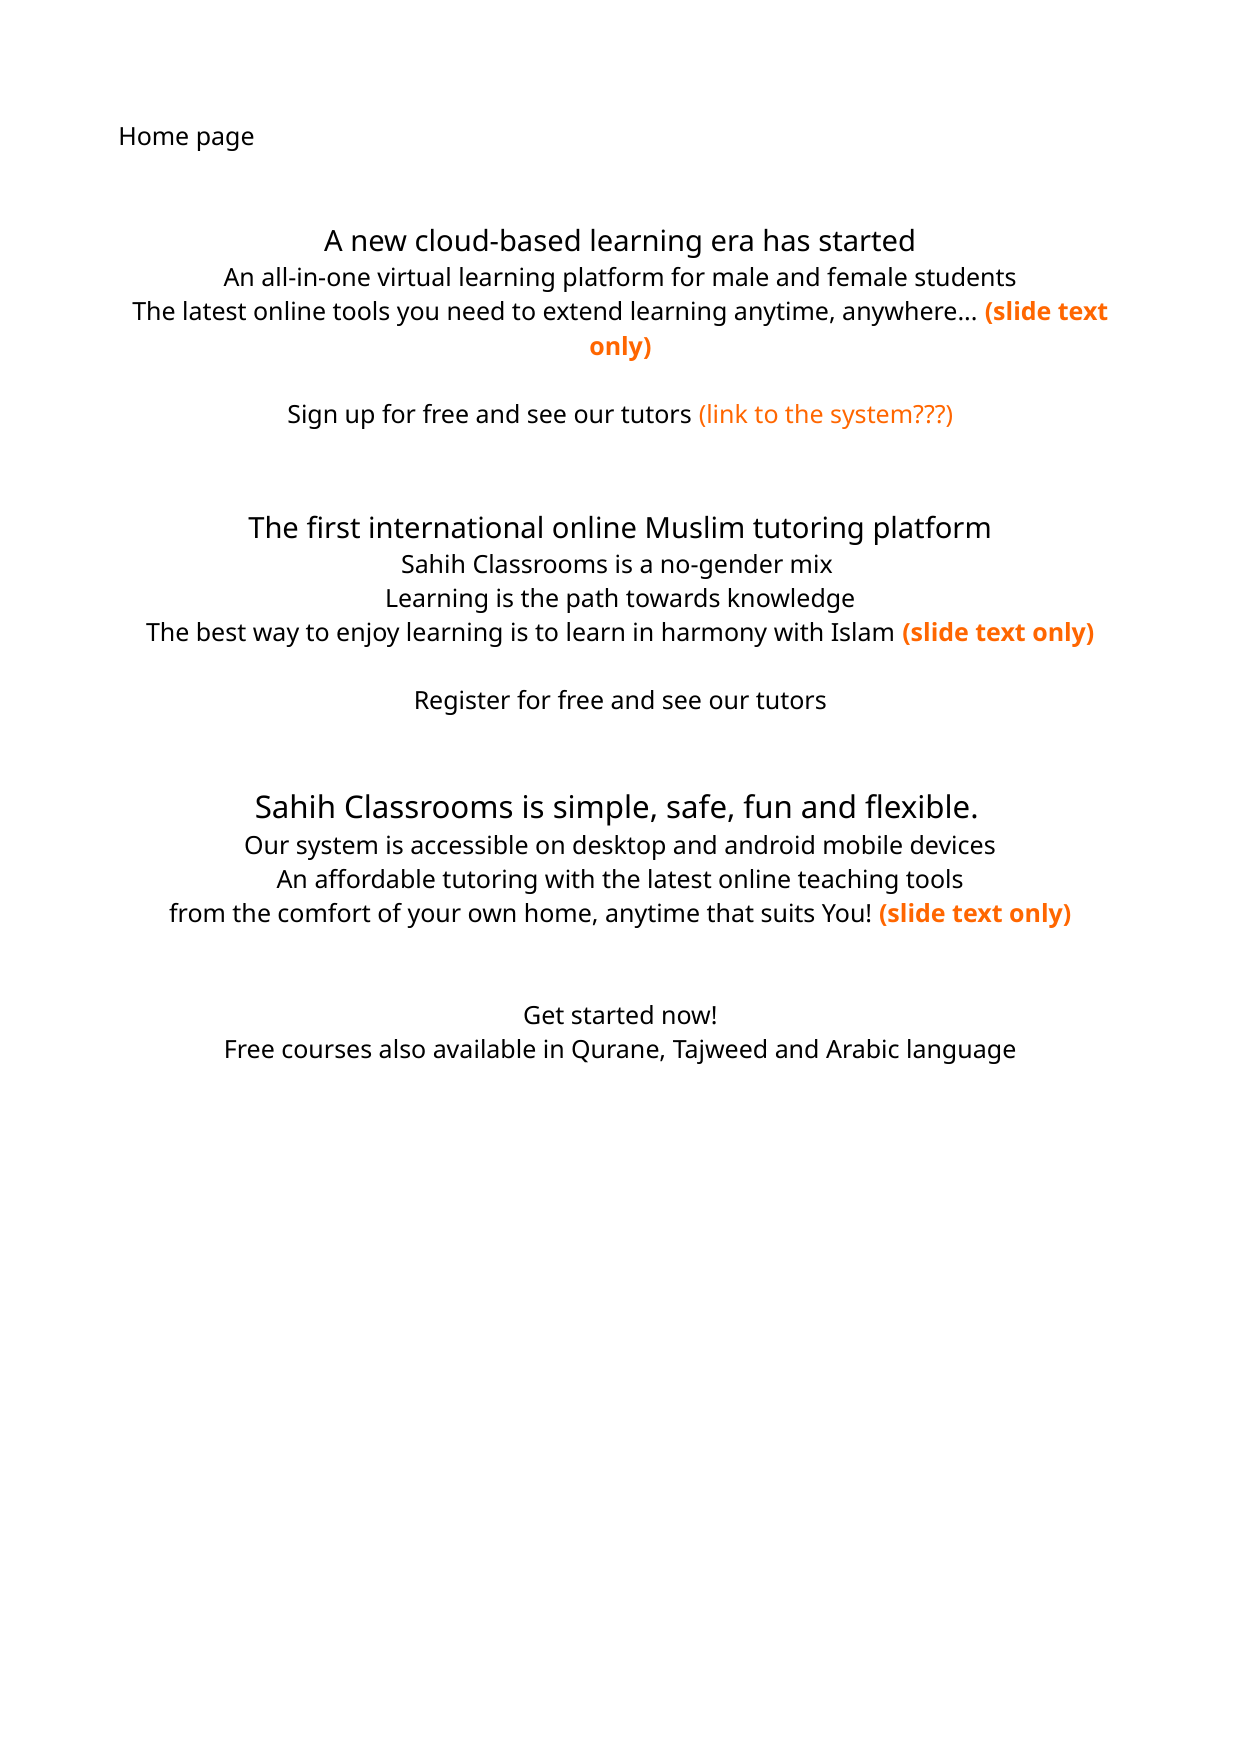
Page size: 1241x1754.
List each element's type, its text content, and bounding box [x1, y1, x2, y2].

text Sahih Classrooms is a no-gender mix [118, 547, 1122, 581]
text Free courses also available in Qurane, Tajweed and Arabic language [118, 1032, 1122, 1066]
text Our system is accessible on desktop and android mobile devices [118, 828, 1122, 862]
text The best way to enjoy learning is to learn in harmony with Islam (slide text only) [118, 615, 1122, 649]
text Learning is the path towards knowledge [118, 581, 1122, 615]
text The first international online Muslim tutoring platform [118, 507, 1122, 547]
text An affordable tutoring with the latest online teaching tools [118, 862, 1122, 896]
text Register for free and see our tutors [118, 683, 1122, 717]
text Sahih Classrooms is simple, safe, fun and flexible. [118, 785, 1122, 828]
text Get started now! [118, 998, 1122, 1032]
text A new cloud-based learning era has started [118, 220, 1122, 260]
text from the comfort of your own home, anytime that suits You! (slide text only) [118, 896, 1122, 930]
text Sign up for free and see our tutors (link to the system???) [118, 396, 1122, 430]
text The latest online tools you need to extend learning anytime, anywhere... (slide text only) [118, 294, 1122, 362]
text An all-in-one virtual learning platform for male and female students [118, 260, 1122, 294]
text Home page [118, 118, 1122, 152]
